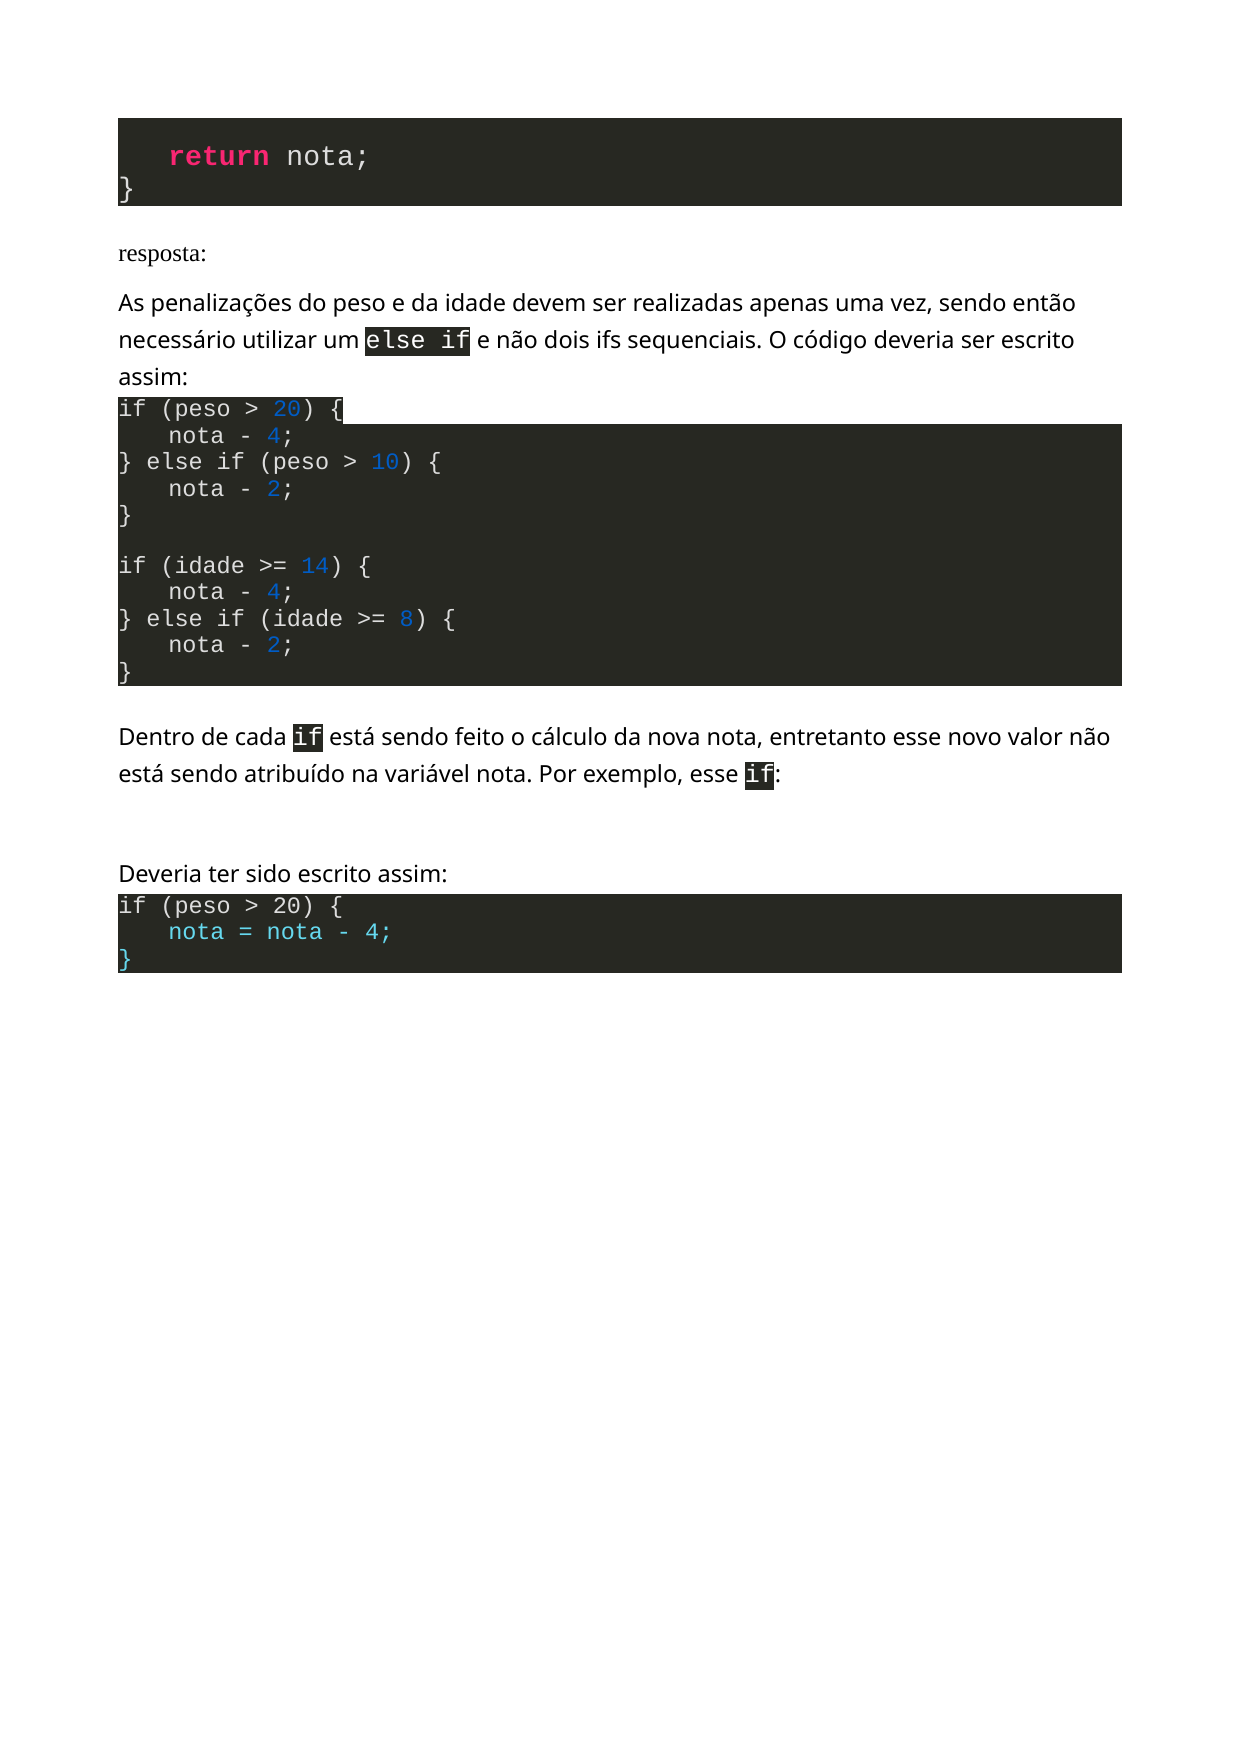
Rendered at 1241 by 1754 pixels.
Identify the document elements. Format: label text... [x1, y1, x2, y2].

text } [118, 660, 1122, 686]
text if (idade >= 14) { [118, 553, 1122, 580]
text return nota; [118, 142, 1122, 174]
text nota - 4; [118, 580, 1122, 607]
text nota = nota - 4; [118, 920, 1122, 947]
text } [118, 503, 1122, 530]
text nota - 4; [118, 424, 1122, 450]
text nota - 2; [118, 633, 1122, 660]
text resposta: [118, 206, 1122, 267]
text Dentro de cada if está sendo feito o cálculo da nova nota, entretanto esse novo valor não está sendo atribuído na variável nota. Por exemplo, esse if: [118, 686, 1122, 790]
text As penalizações do peso e da idade devem ser realizadas apenas uma vez, sendo então necessário utilizar um else if e não dois ifs sequenciais. O código deveria ser escrito assim: [118, 286, 1122, 392]
text } else if (idade >= 8) { [118, 607, 1122, 633]
text } [118, 174, 1122, 206]
text if (peso > 20) { [118, 397, 1122, 424]
text } else if (peso > 10) { [118, 450, 1122, 477]
text Deveria ter sido escrito assim: [118, 857, 1122, 889]
text if (peso > 20) { [118, 894, 1122, 920]
text nota - 2; [118, 477, 1122, 503]
text } [118, 947, 1122, 973]
